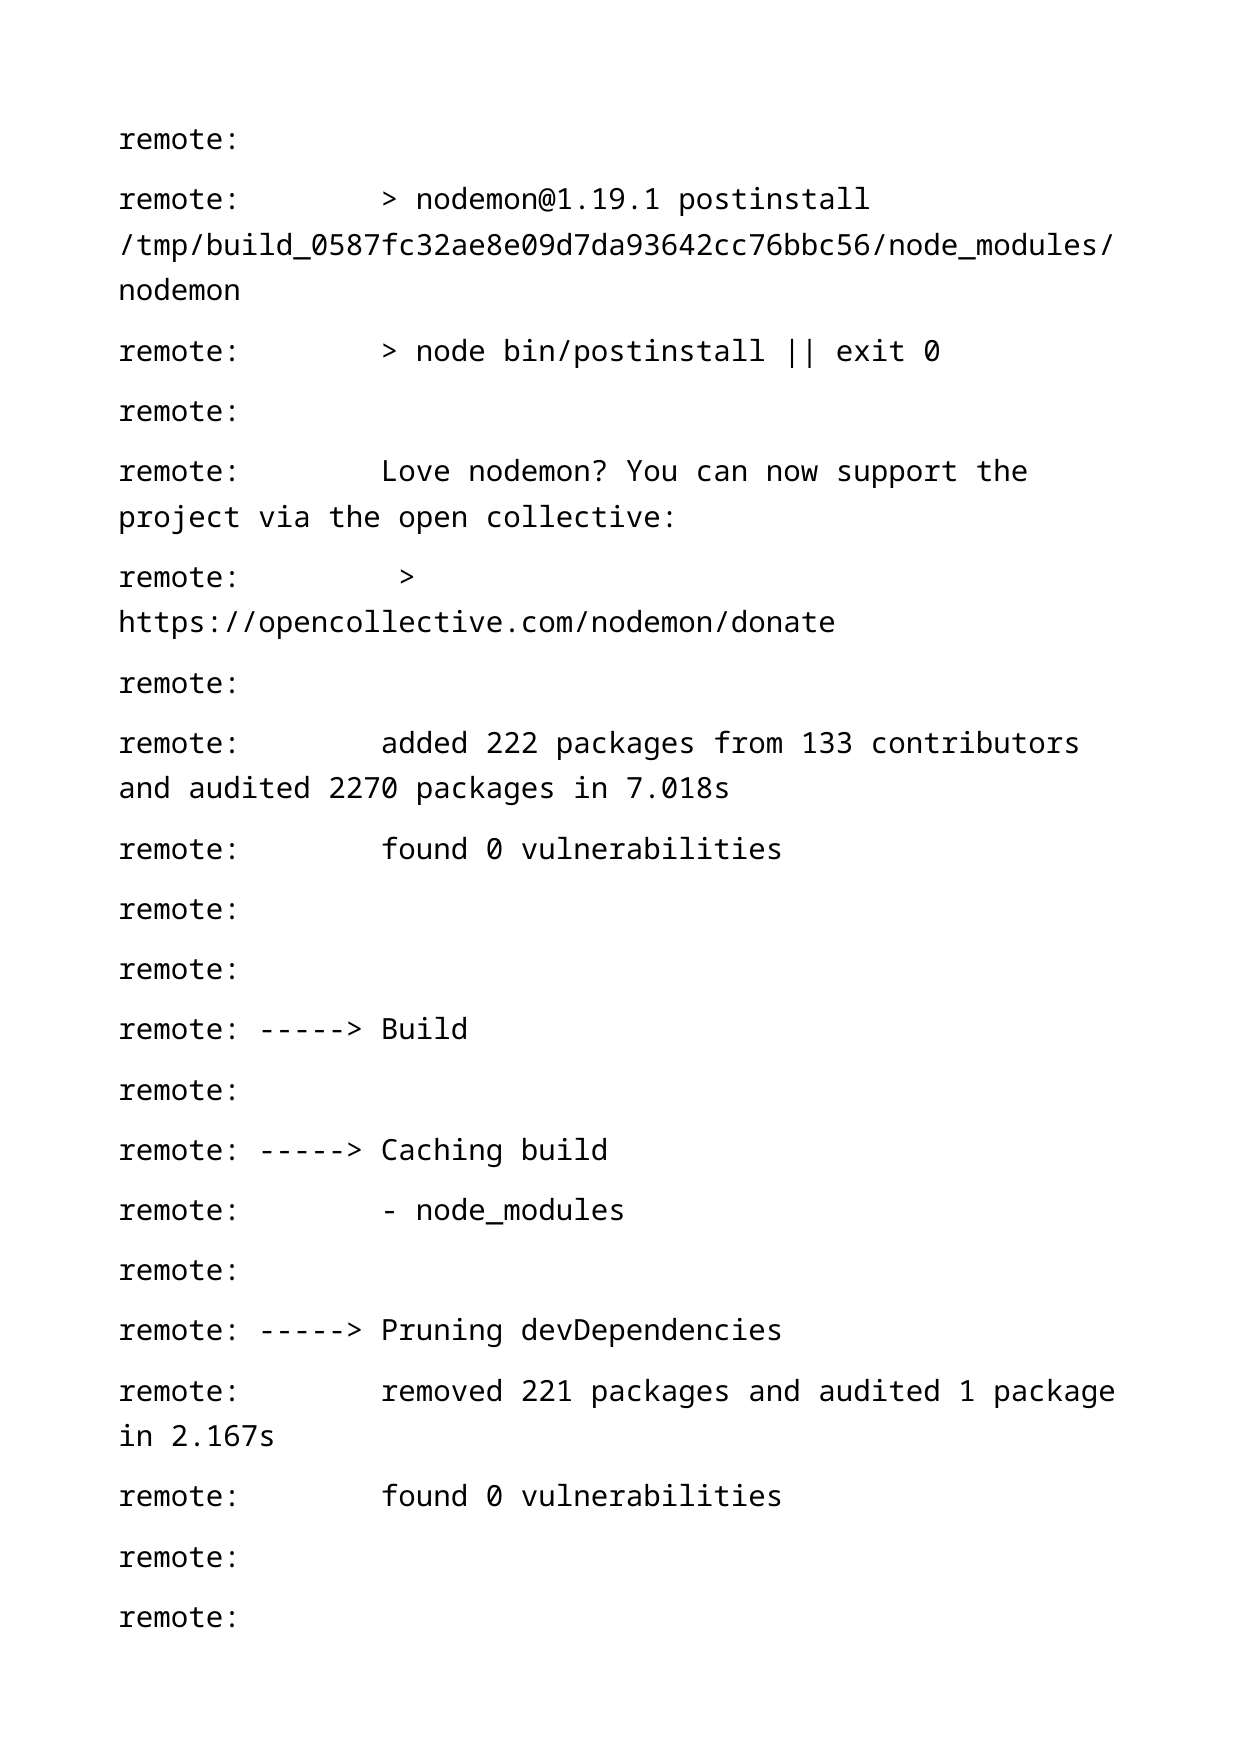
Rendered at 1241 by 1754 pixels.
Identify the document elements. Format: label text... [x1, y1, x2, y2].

text remote: [118, 948, 1122, 988]
text remote: [118, 1069, 1122, 1108]
text remote: > https://opencollective.com/nodemon/donate [118, 556, 1122, 641]
text remote: -----> Caching build [118, 1129, 1122, 1169]
text remote: added 222 packages from 133 contributors and audited 2270 packages in 7.018s [118, 722, 1122, 807]
text remote: [118, 662, 1122, 702]
text remote: > nodemon@1.19.1 postinstall /tmp/build_0587fc32ae8e09d7da93642cc76bbc56/node_modules/nodemon [118, 178, 1122, 309]
text remote: [118, 888, 1122, 928]
text remote: -----> Build [118, 1008, 1122, 1048]
text remote: Love nodemon? You can now support the project via the open collective: [118, 450, 1122, 536]
text remote: found 0 vulnerabilities [118, 1476, 1122, 1515]
text remote: [118, 1536, 1122, 1576]
text remote: found 0 vulnerabilities [118, 828, 1122, 868]
text remote: [118, 1249, 1122, 1289]
text remote: - node_modules [118, 1189, 1122, 1229]
text remote: -----> Pruning devDependencies [118, 1309, 1122, 1349]
text remote: > node bin/postinstall || exit 0 [118, 330, 1122, 369]
text remote: [118, 118, 1122, 158]
text remote: [118, 390, 1122, 430]
text remote: removed 221 packages and audited 1 package in 2.167s [118, 1370, 1122, 1455]
text remote: [118, 1596, 1122, 1636]
